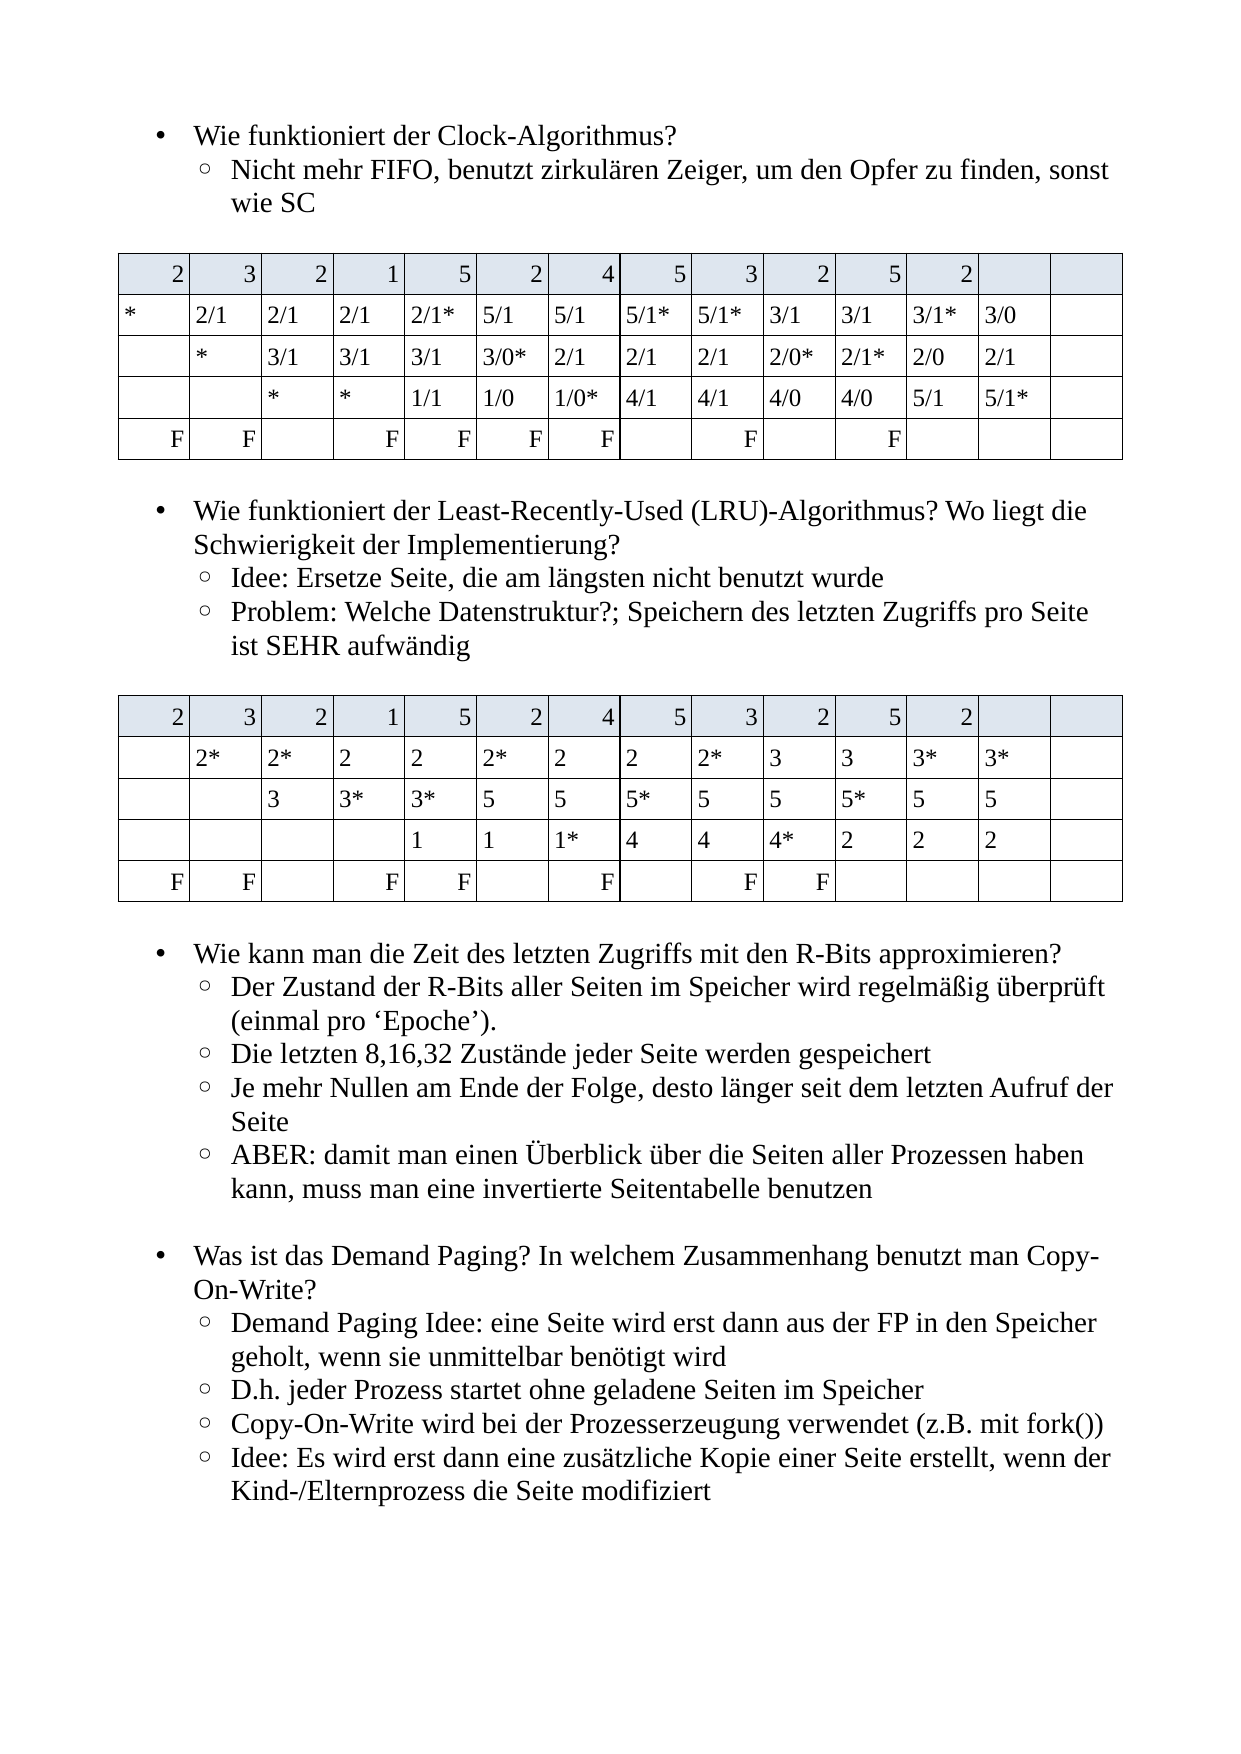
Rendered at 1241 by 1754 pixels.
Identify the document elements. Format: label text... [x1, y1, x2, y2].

table_cell [119, 820, 189, 860]
table_cell 2 [334, 737, 404, 777]
table_cell 3/0* [477, 336, 548, 376]
table_cell 5* [621, 779, 691, 819]
table_header 1 [334, 696, 404, 736]
table_header 2 [262, 254, 333, 294]
table_cell [907, 419, 978, 459]
table_cell 2 [836, 820, 906, 860]
table_cell 1 [477, 820, 548, 860]
table_cell 3 [262, 779, 333, 819]
table_cell 5 [692, 779, 763, 819]
table_header 5 [836, 254, 906, 294]
table_cell 5/1* [979, 377, 1050, 417]
table_cell 3/1 [836, 295, 906, 335]
table_cell [1051, 861, 1122, 901]
table_cell [119, 377, 189, 417]
table_cell * [119, 295, 189, 335]
table_cell [1051, 295, 1122, 335]
table_cell 3* [979, 737, 1050, 777]
table_cell 1* [549, 820, 619, 860]
table_cell [190, 377, 261, 417]
table_cell 3* [405, 779, 476, 819]
table_cell * [262, 377, 333, 417]
table_cell F [477, 419, 548, 459]
list Idee: Ersetze Seite, die am längsten nicht benutzt wurde [193, 561, 1122, 594]
table_cell 3/0 [979, 295, 1050, 335]
table_cell 2 [405, 737, 476, 777]
table_header [979, 254, 1050, 294]
table_header 2 [119, 696, 189, 736]
table_cell 5 [979, 779, 1050, 819]
table_header 5 [405, 696, 476, 736]
table_cell 5 [907, 779, 978, 819]
table_cell 3 [764, 737, 835, 777]
table_cell 2/1 [692, 336, 763, 376]
table_cell F [764, 861, 835, 901]
table_cell 2/1 [262, 295, 333, 335]
table_cell [334, 820, 404, 860]
table_cell 5 [477, 779, 548, 819]
table_cell [979, 419, 1050, 459]
table_cell F [119, 419, 189, 459]
table_header 2 [764, 696, 835, 736]
table_cell 5 [764, 779, 835, 819]
table_header 3 [190, 254, 261, 294]
table_header 3 [692, 254, 763, 294]
table_cell 1/1 [405, 377, 476, 417]
table_cell 2/1 [190, 295, 261, 335]
table_cell 3/1 [334, 336, 404, 376]
table_cell 1/0 [477, 377, 548, 417]
table_cell [621, 861, 691, 901]
list Copy-On-Write wird bei der Prozesserzeugung verwendet (z.B. mit fork()) [193, 1406, 1122, 1440]
table_cell 4/1 [692, 377, 763, 417]
table_header 5 [621, 696, 691, 736]
table_header [979, 696, 1050, 736]
table_cell * [190, 336, 261, 376]
table_cell [1051, 336, 1122, 376]
table_cell 3/1 [262, 336, 333, 376]
table_cell F [692, 861, 763, 901]
list Demand Paging Idee: eine Seite wird erst dann aus der FP in den Speicher geholt, wenn sie unmittelbar benötigt wird [193, 1305, 1122, 1372]
table_cell [836, 861, 906, 901]
table_cell [262, 419, 333, 459]
table_cell 4 [692, 820, 763, 860]
table_cell [979, 861, 1050, 901]
list Die letzten 8,16,32 Zustände jeder Seite werden gespeichert [193, 1037, 1122, 1070]
list Wie funktioniert der Least-Recently-Used (LRU)-Algorithmus? Wo liegt die Schwierigkeit der Implementierung? [156, 493, 1122, 561]
table_header 4 [549, 254, 619, 294]
table_cell [907, 861, 978, 901]
table_cell [764, 419, 835, 459]
table_header 5 [405, 254, 476, 294]
table_cell F [190, 861, 261, 901]
table_cell 5/1 [477, 295, 548, 335]
table_cell 2* [262, 737, 333, 777]
table_cell 5* [836, 779, 906, 819]
table_cell 2 [621, 737, 691, 777]
table_cell F [119, 861, 189, 901]
table_cell [1051, 377, 1122, 417]
table_cell F [692, 419, 763, 459]
table_cell 3* [334, 779, 404, 819]
table_header [1051, 254, 1122, 294]
table_cell 2 [979, 820, 1050, 860]
table_header 5 [621, 254, 691, 294]
table_header 2 [119, 254, 189, 294]
table_header 2 [477, 254, 548, 294]
list Je mehr Nullen am Ende der Folge, desto länger seit dem letzten Aufruf der Seite [193, 1070, 1122, 1137]
table_cell 4/1 [621, 377, 691, 417]
list Problem: Welche Datenstruktur?; Speichern des letzten Zugriffs pro Seite ist SEHR aufwändig [193, 594, 1122, 661]
table_cell 2* [692, 737, 763, 777]
table_cell [1051, 737, 1122, 777]
list Was ist das Demand Paging? In welchem Zusammenhang benutzt man Copy-On-Write? [156, 1238, 1122, 1305]
list Idee: Es wird erst dann eine zusätzliche Kopie einer Seite erstellt, wenn der Kind-/Elternprozess die Seite modifiziert [193, 1440, 1122, 1507]
table_cell 2/0 [907, 336, 978, 376]
table_header 1 [334, 254, 404, 294]
table_cell F [190, 419, 261, 459]
table_cell 3/1* [907, 295, 978, 335]
table_cell F [334, 861, 404, 901]
table_cell 2/0* [764, 336, 835, 376]
table_cell 4/0 [836, 377, 906, 417]
table_cell [119, 336, 189, 376]
list Wie kann man die Zeit des letzten Zugriffs mit den R-Bits approximieren? [156, 936, 1122, 969]
table_cell 2/1 [621, 336, 691, 376]
list Wie funktioniert der Clock-Algorithmus? [156, 118, 1122, 152]
table_cell 1/0* [549, 377, 619, 417]
table_cell F [836, 419, 906, 459]
table_cell [621, 419, 691, 459]
table_cell [262, 820, 333, 860]
table_cell 3 [836, 737, 906, 777]
table_cell 2/1* [836, 336, 906, 376]
table_cell 3* [907, 737, 978, 777]
table_cell 2* [477, 737, 548, 777]
table_cell 2/1 [549, 336, 619, 376]
table_cell 5/1* [621, 295, 691, 335]
table_header 2 [907, 696, 978, 736]
table_cell [119, 737, 189, 777]
table_cell 4 [621, 820, 691, 860]
table_cell 2* [190, 737, 261, 777]
table_cell F [549, 861, 619, 901]
table_header 2 [477, 696, 548, 736]
table_cell F [405, 861, 476, 901]
table_cell [477, 861, 548, 901]
table_header 4 [549, 696, 619, 736]
table_cell 3/1 [405, 336, 476, 376]
list Der Zustand der R-Bits aller Seiten im Speicher wird regelmäßig überprüft (einmal pro ‘Epoche’). [193, 969, 1122, 1037]
table_cell 5/1* [692, 295, 763, 335]
table_cell 5 [549, 779, 619, 819]
table_cell [1051, 820, 1122, 860]
table_cell 5/1 [907, 377, 978, 417]
table_cell 1 [405, 820, 476, 860]
table_cell F [405, 419, 476, 459]
list Nicht mehr FIFO, benutzt zirkulären Zeiger, um den Opfer zu finden, sonst wie SC [193, 152, 1122, 219]
table_cell 2 [549, 737, 619, 777]
list D.h. jeder Prozess startet ohne geladene Seiten im Speicher [193, 1372, 1122, 1406]
table_cell 4* [764, 820, 835, 860]
table_cell 3/1 [764, 295, 835, 335]
table_cell F [549, 419, 619, 459]
table_header 5 [836, 696, 906, 736]
table_header 2 [907, 254, 978, 294]
table_cell * [334, 377, 404, 417]
table_cell 4/0 [764, 377, 835, 417]
table_header [1051, 696, 1122, 736]
table_header 2 [764, 254, 835, 294]
table_cell [262, 861, 333, 901]
table_cell 2/1 [334, 295, 404, 335]
table_cell [119, 779, 189, 819]
table_cell 5/1 [549, 295, 619, 335]
table_cell [190, 820, 261, 860]
table_cell [1051, 779, 1122, 819]
table_cell [190, 779, 261, 819]
table_header 3 [692, 696, 763, 736]
table_cell F [334, 419, 404, 459]
table_cell [1051, 419, 1122, 459]
table_header 3 [190, 696, 261, 736]
table_cell 2 [907, 820, 978, 860]
list ABER: damit man einen Überblick über die Seiten aller Prozessen haben kann, muss man eine invertierte Seitentabelle benutzen [193, 1137, 1122, 1204]
table_cell 2/1 [979, 336, 1050, 376]
table_header 2 [262, 696, 333, 736]
table_cell 2/1* [405, 295, 476, 335]
